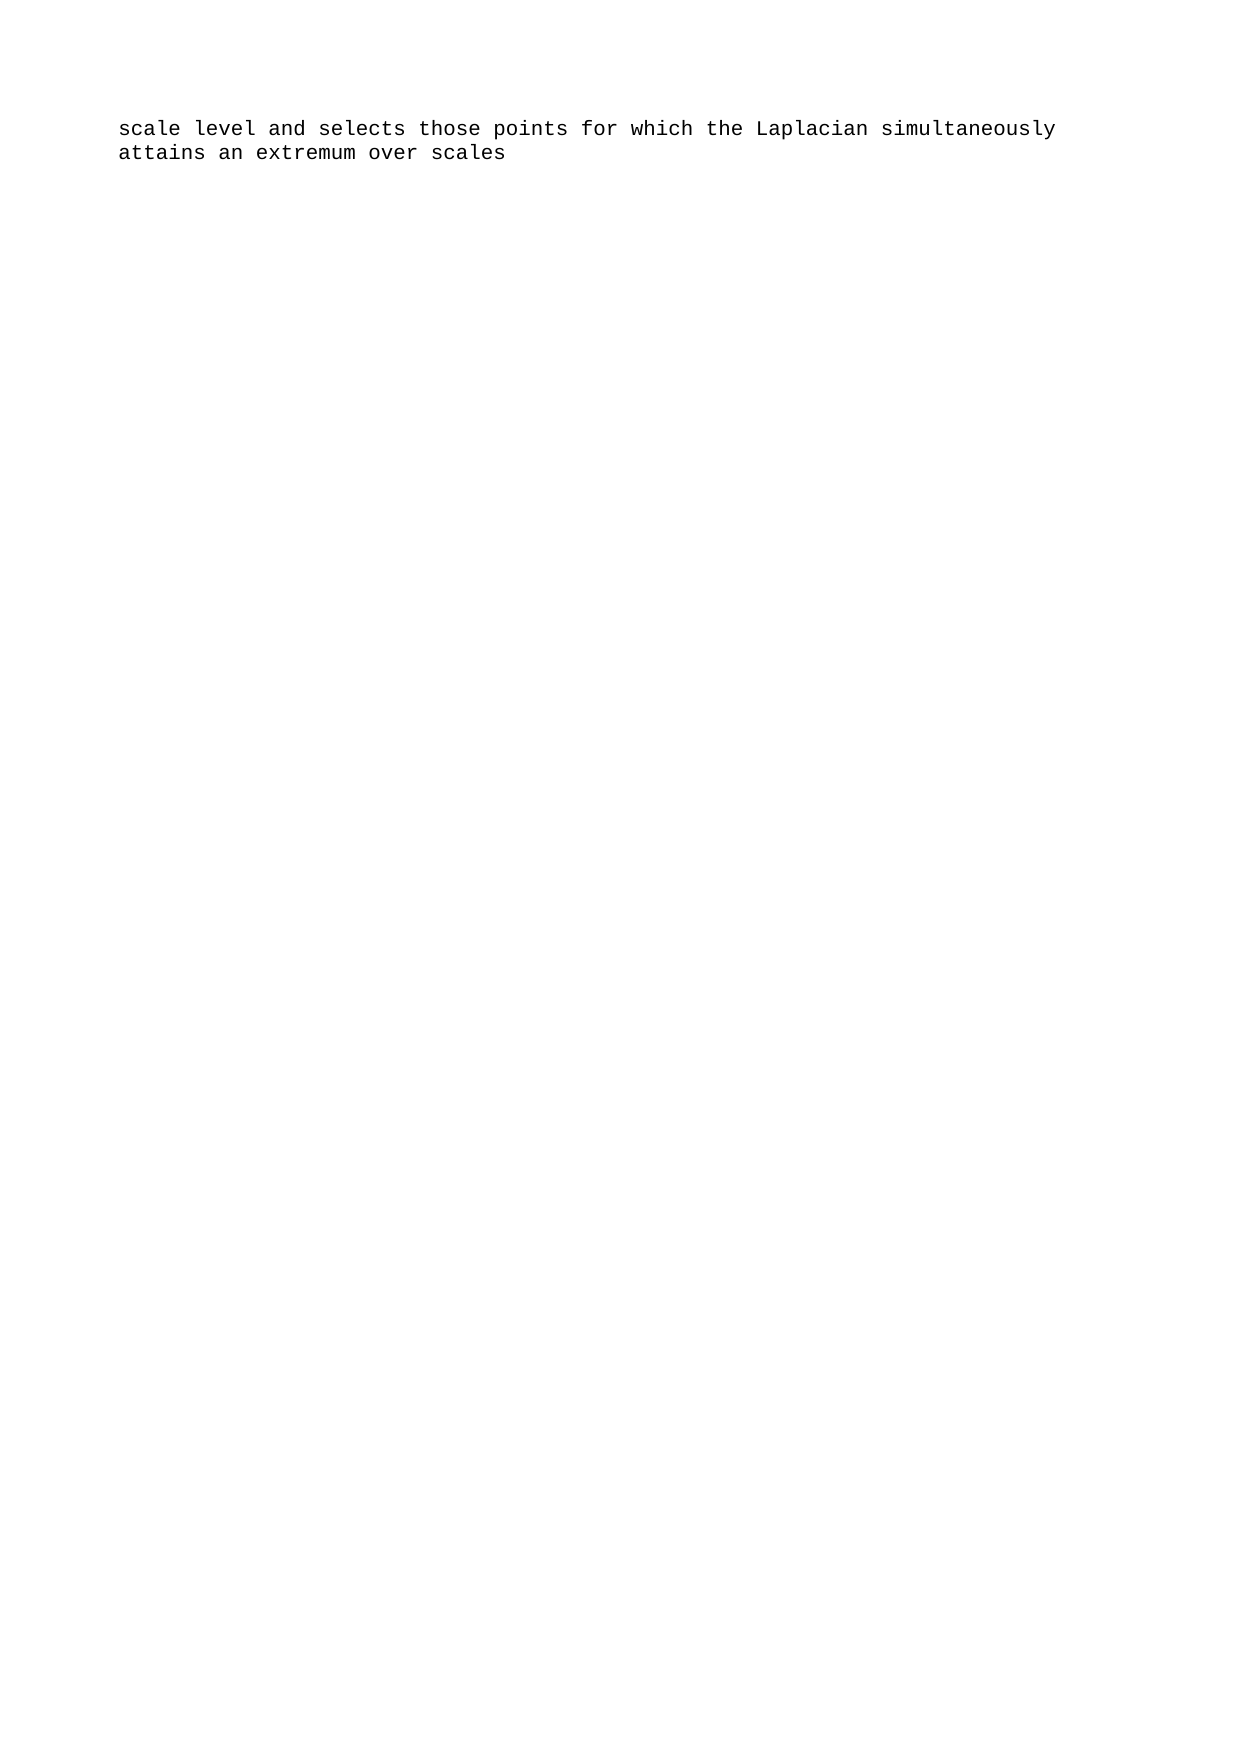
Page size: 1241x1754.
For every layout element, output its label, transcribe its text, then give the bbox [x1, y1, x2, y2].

text scale level and selects those points for which the Laplacian simultaneously attains an extremum over scales [118, 118, 1122, 165]
